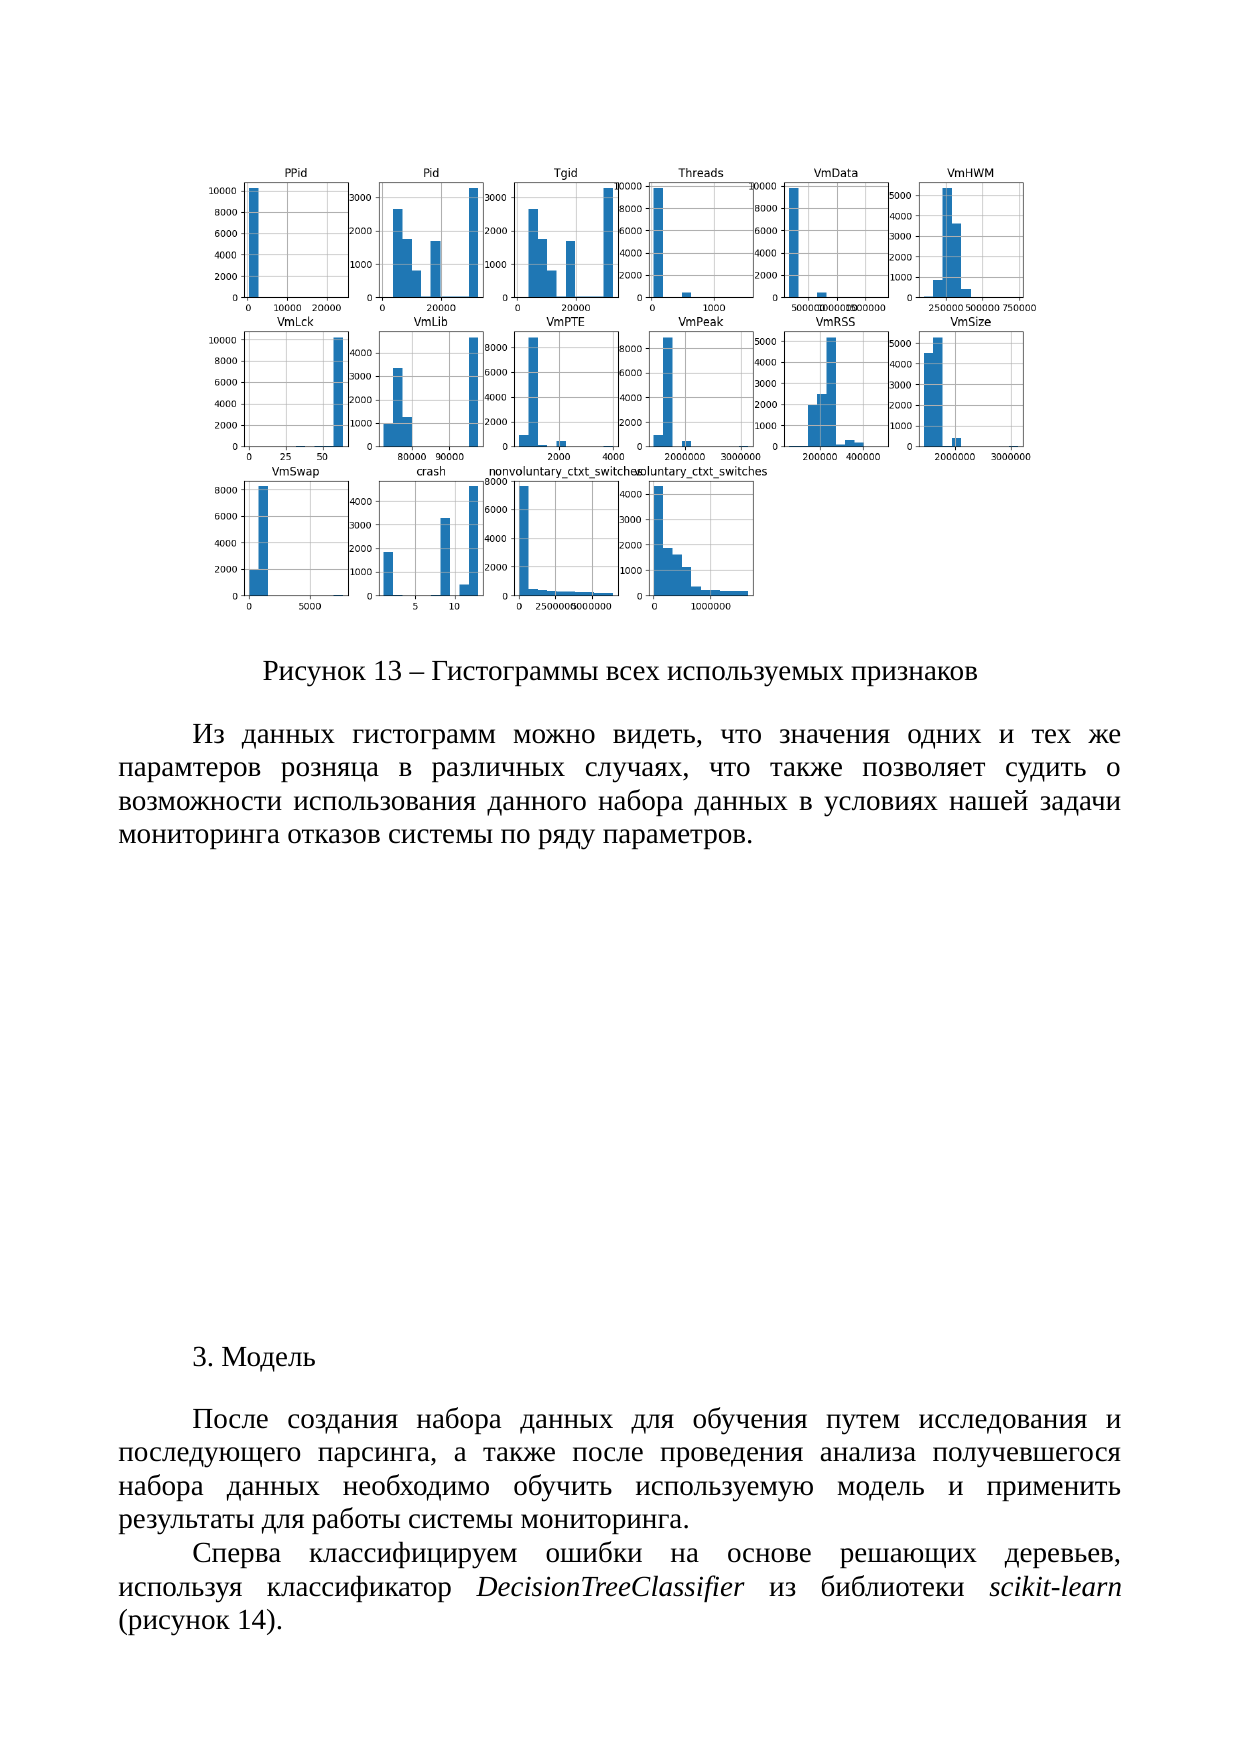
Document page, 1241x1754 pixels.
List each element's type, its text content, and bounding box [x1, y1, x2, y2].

text 3. Модель [118, 1339, 1122, 1372]
text Из данных гистограмм можно видеть, что значения одних и тех же парамтеров розняца в различных случаях, что также позволяет судить о возможности использования данного набора данных в условиях нашей задачи мониторинга отказов системы по ряду параметров. [118, 716, 1122, 850]
text Рисунок 13 – Гистограммы всех используемых признаков [118, 654, 1122, 687]
picture [118, 118, 1123, 654]
text Сперва классифицируем ошибки на основе решающих деревьев, используя классификатор DecisionTreeClassifier из библиотеки scikit-learn (рисунок 14). [118, 1535, 1122, 1636]
text После создания набора данных для обучения путем исследования и последующего парсинга, а также после проведения анализа получевшегося набора данных необходимо обучить используемую модель и применить результаты для работы системы мониторинга. [118, 1401, 1122, 1535]
